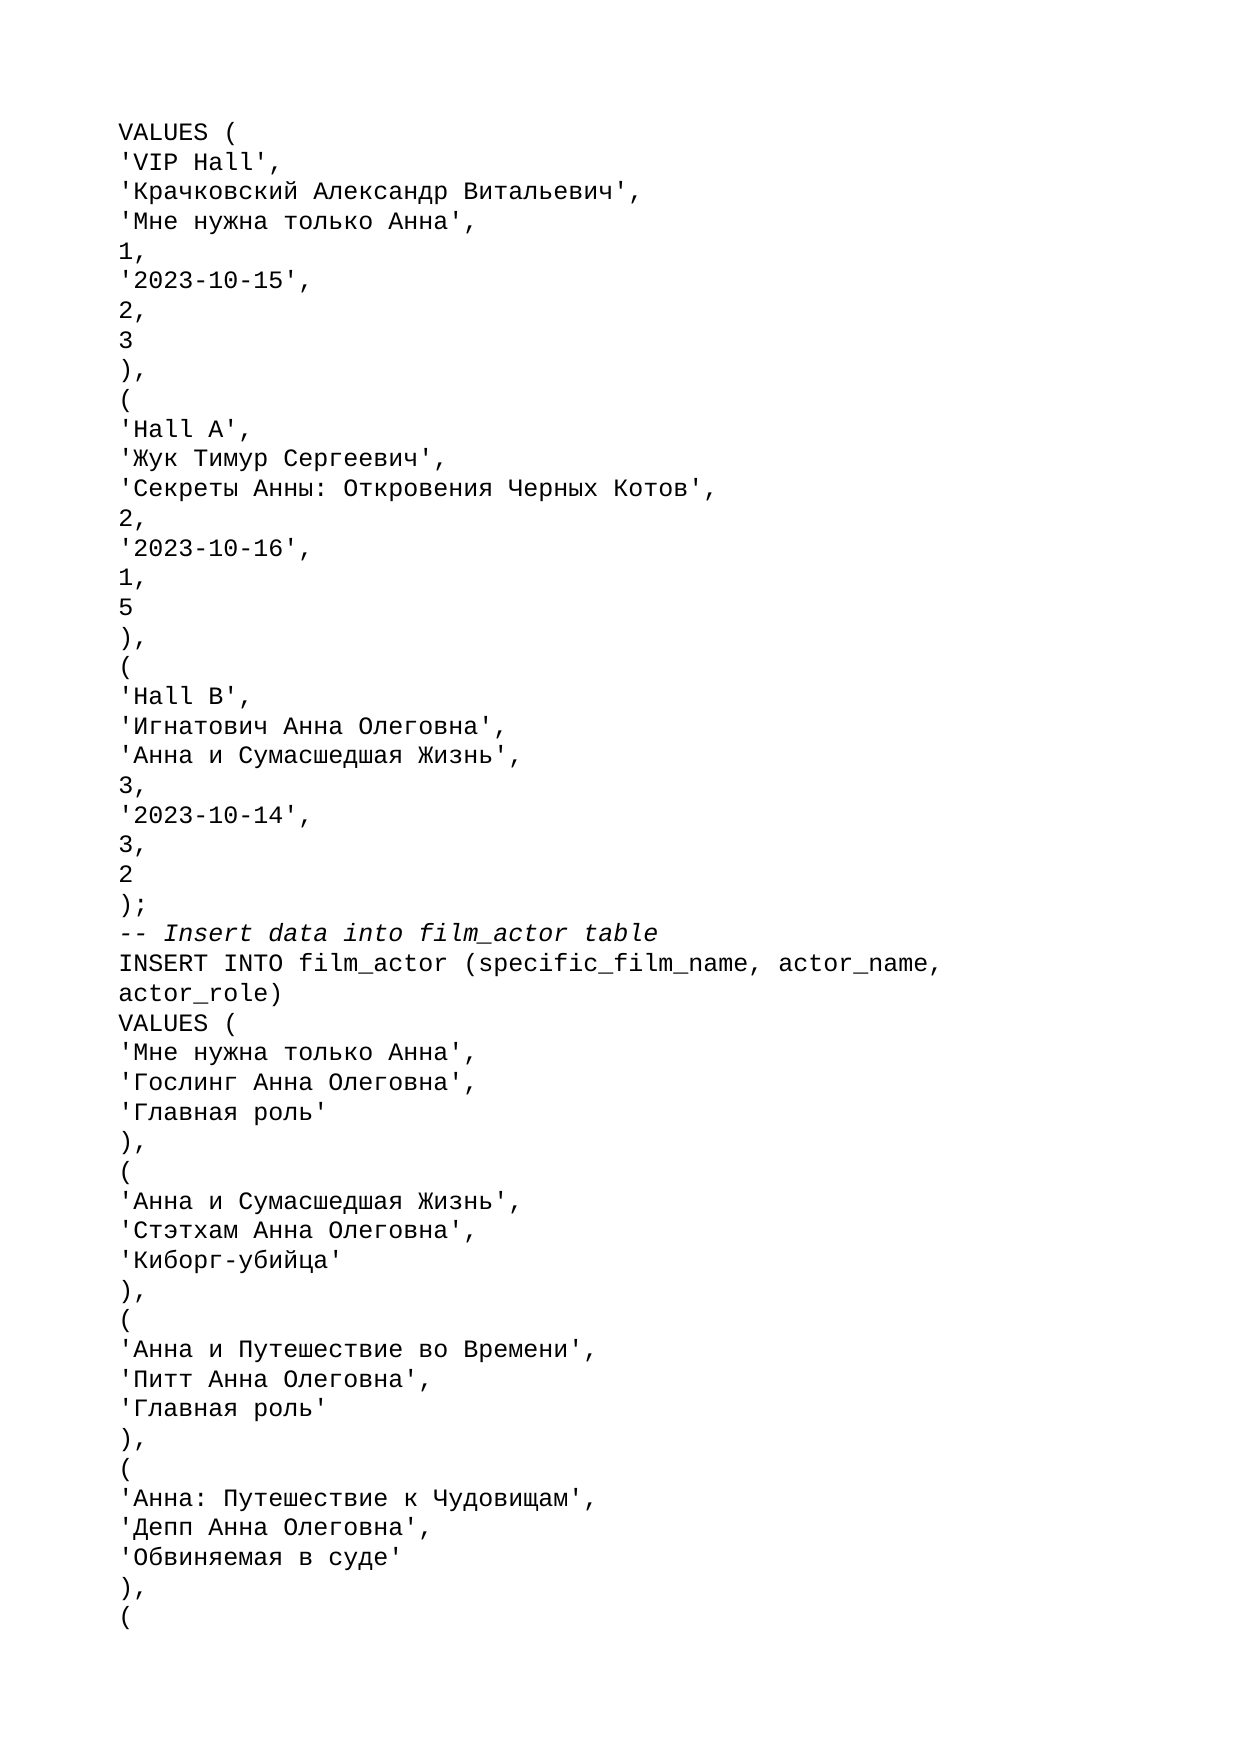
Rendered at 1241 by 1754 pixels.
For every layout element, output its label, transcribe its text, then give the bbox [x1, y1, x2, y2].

text ( [118, 1157, 1122, 1187]
text VALUES ( [118, 1009, 1122, 1038]
text 'Мне нужна только Анна', [118, 207, 1122, 237]
text 'Стэтхам Анна Олеговна', [118, 1217, 1122, 1246]
text ), [118, 356, 1122, 385]
text 'Секреты Анны: Откровения Черных Котов', [118, 474, 1122, 504]
text 3, [118, 831, 1122, 860]
text ( [118, 652, 1122, 682]
text 'Анна и Сумасшедшая Жизнь', [118, 742, 1122, 771]
text INSERT INTO film_actor (specific_film_name, actor_name, actor_role) [118, 949, 1122, 1009]
text 'Питт Анна Олеговна', [118, 1365, 1122, 1395]
text 'Крачковский Александр Витальевич', [118, 177, 1122, 207]
text ( [118, 1454, 1122, 1484]
text 5 [118, 593, 1122, 623]
text 'Главная роль' [118, 1098, 1122, 1127]
text ), [118, 623, 1122, 652]
text ), [118, 1127, 1122, 1157]
text ( [118, 1306, 1122, 1335]
text 'Главная роль' [118, 1395, 1122, 1424]
text 2 [118, 860, 1122, 890]
text 'Анна: Путешествие к Чудовищам', [118, 1484, 1122, 1513]
text VALUES ( [118, 118, 1122, 148]
text '2023-10-15', [118, 267, 1122, 296]
text 'Анна и Путешествие во Времени', [118, 1335, 1122, 1365]
text 3, [118, 771, 1122, 801]
text 'Мне нужна только Анна', [118, 1038, 1122, 1068]
text 'Депп Анна Олеговна', [118, 1513, 1122, 1543]
text 'Анна и Сумасшедшая Жизнь', [118, 1187, 1122, 1217]
text '2023-10-16', [118, 534, 1122, 563]
text 'Hall B', [118, 682, 1122, 712]
text ), [118, 1276, 1122, 1306]
text ); [118, 890, 1122, 920]
text ), [118, 1424, 1122, 1454]
text 2, [118, 296, 1122, 326]
text 1, [118, 563, 1122, 593]
text 'Hall A', [118, 415, 1122, 445]
text 1, [118, 237, 1122, 267]
text 'Киборг-убийца' [118, 1246, 1122, 1276]
text 'Жук Тимур Сергеевич', [118, 445, 1122, 474]
text 'VIP Hall', [118, 148, 1122, 177]
text 3 [118, 326, 1122, 356]
text 2, [118, 504, 1122, 534]
text -- Insert data into film_actor table [118, 920, 1122, 949]
text 'Игнатович Анна Олеговна', [118, 712, 1122, 742]
text 'Гослинг Анна Олеговна', [118, 1068, 1122, 1098]
text 'Обвиняемая в суде' [118, 1543, 1122, 1573]
text ), [118, 1573, 1122, 1602]
text ( [118, 1602, 1122, 1632]
text ( [118, 385, 1122, 415]
text '2023-10-14', [118, 801, 1122, 831]
